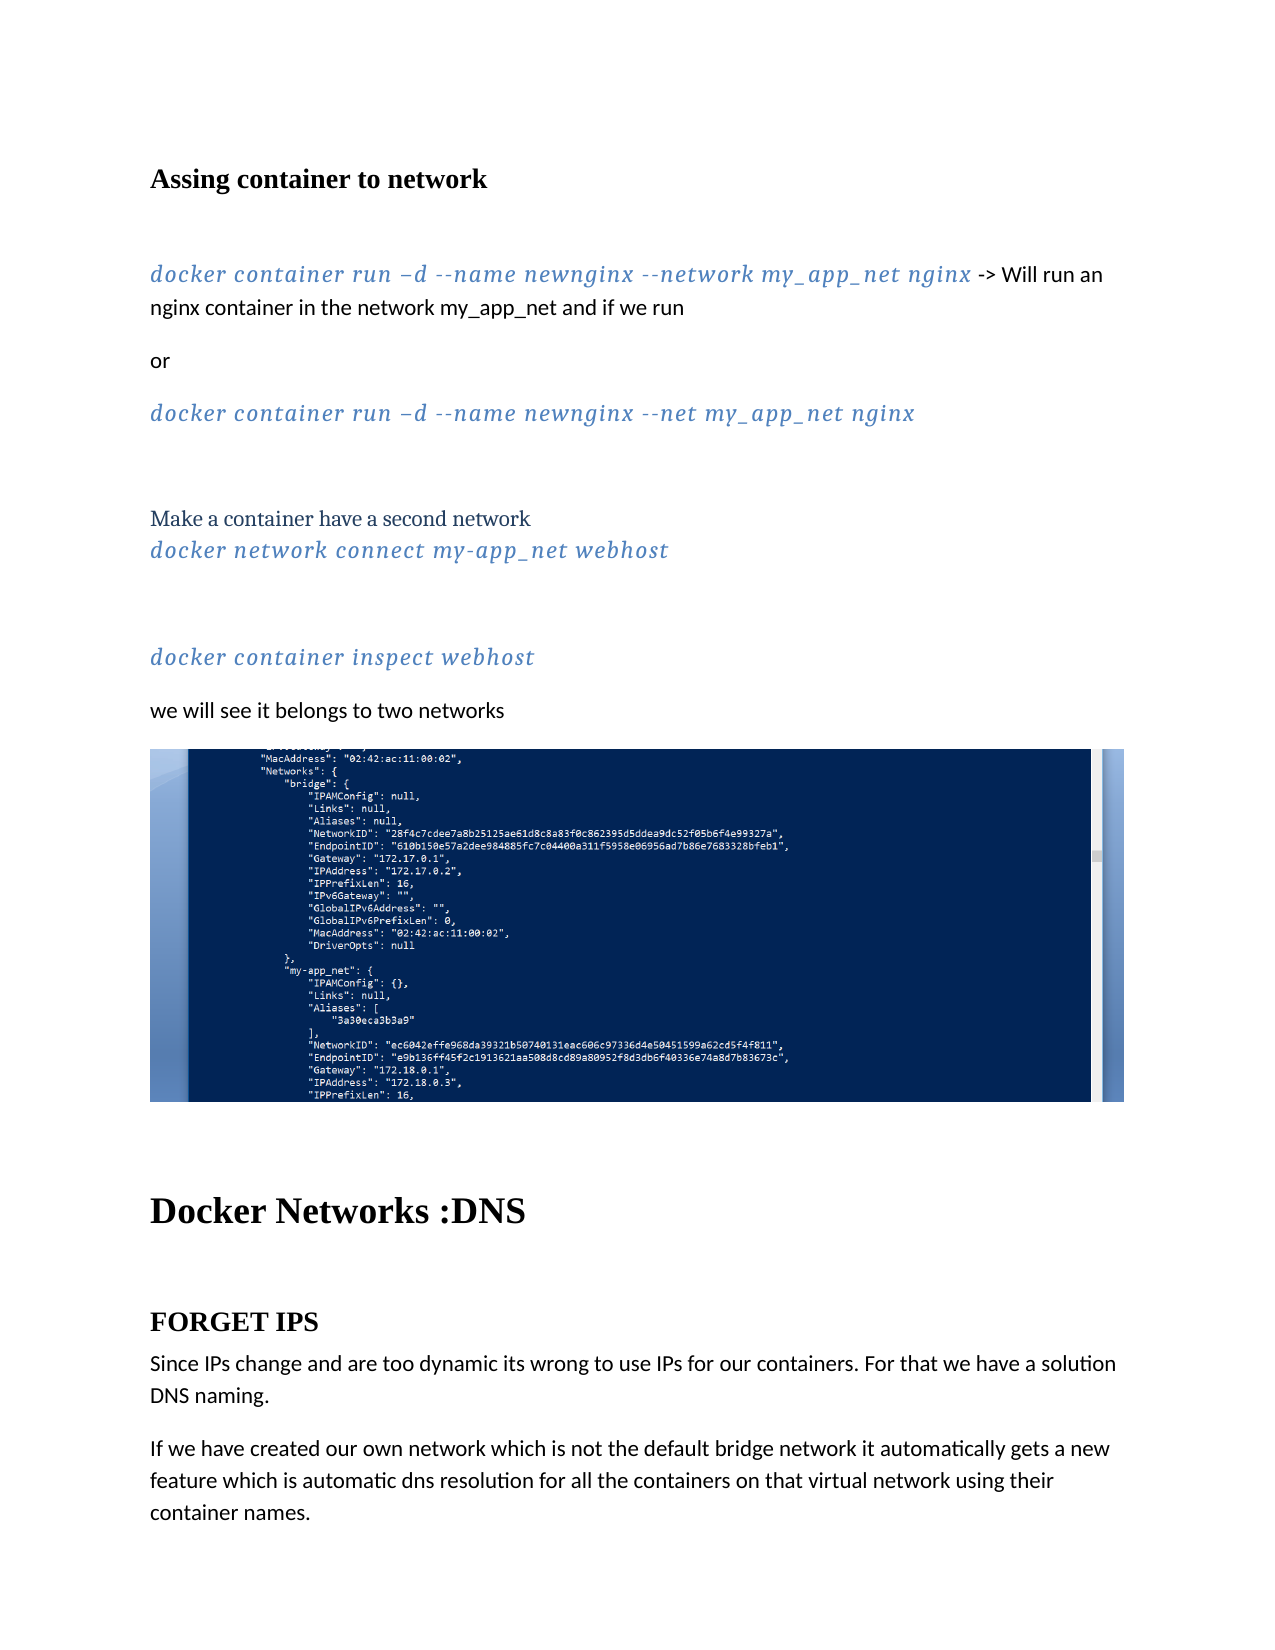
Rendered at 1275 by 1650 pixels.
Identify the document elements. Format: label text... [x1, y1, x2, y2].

subtitle FORGET IPS [150, 1304, 1125, 1337]
subtitle Docker Networks :DNS [150, 1188, 1125, 1231]
text Since IPs change and are too dynamic its wrong to use IPs for our containers. For that we have a solution DNS naming. [150, 1349, 1125, 1409]
text docker container run –d --name newnginx --network my_app_net nginx -> Will run an nginx container in the network my_app_net and if we run [150, 260, 1125, 321]
subtitle docker container inspect webhost [150, 643, 1125, 672]
subtitle Make a container have a second network [150, 506, 1125, 532]
picture [150, 749, 1124, 1102]
text If we have created our own network which is not the default bridge network it automatically gets a new feature which is automatic dns resolution for all the containers on that virtual network using their container names. [150, 1434, 1125, 1527]
text docker container run –d --name newnginx --net my_app_net nginx [150, 399, 1125, 428]
subtitle docker network connect my-app_net webhost [150, 536, 1125, 565]
text or [150, 346, 1125, 374]
subtitle Assing container to network [150, 162, 1125, 195]
text we will see it belongs to two networks [150, 697, 1125, 725]
